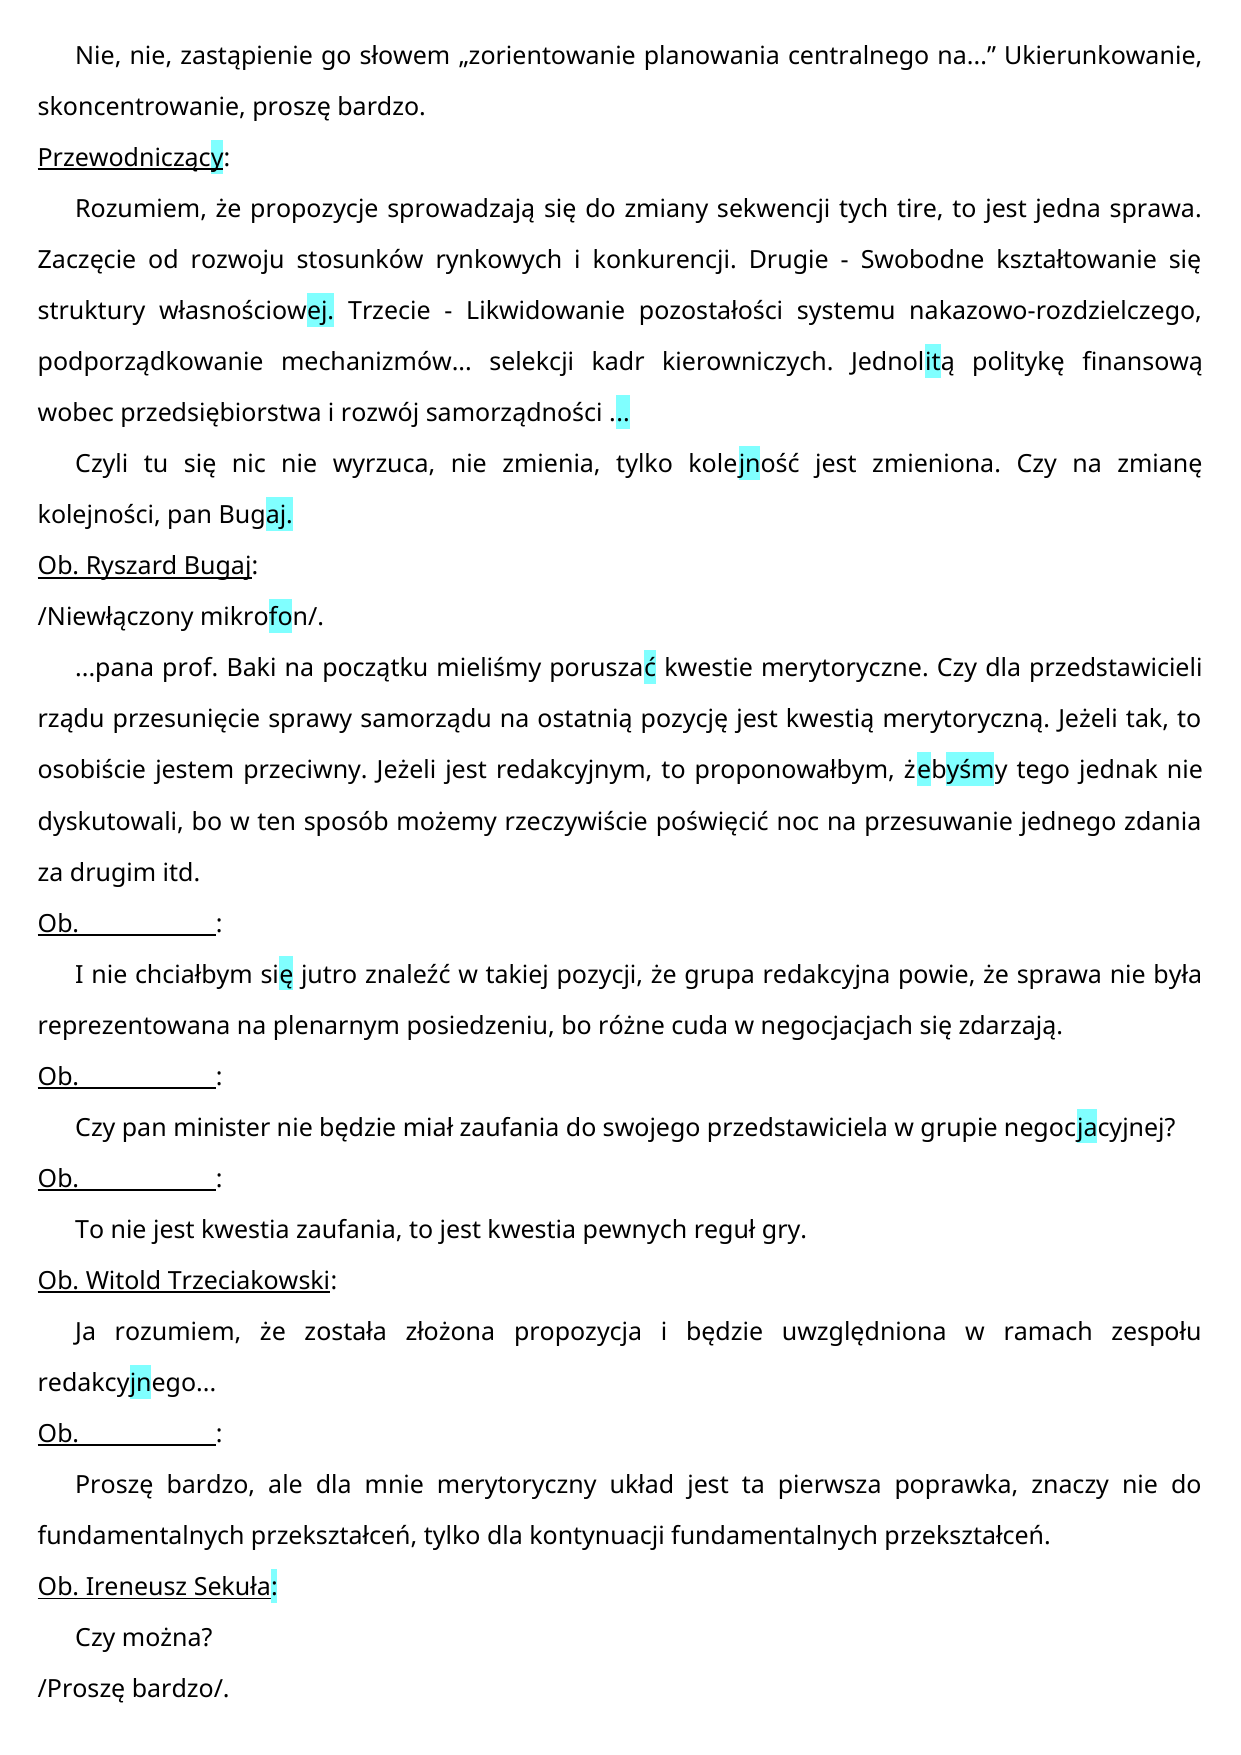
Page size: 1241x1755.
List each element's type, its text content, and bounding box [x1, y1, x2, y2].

text Ob. Ryszard Bugaj: [37, 548, 1203, 582]
text Ob. : [37, 1416, 1203, 1450]
text Czy pan minister nie będzie miał zaufania do swojego przedstawiciela w grupie negocjacyjnej? [37, 1109, 1203, 1143]
text Czy można? [37, 1620, 1203, 1654]
text ...pana prof. Baki na początku mieliśmy poruszać kwestie merytoryczne. Czy dla przedstawicieli rządu przesunięcie sprawy samorządu na ostatnią pozycję jest kwestią merytoryczną. Jeżeli tak, to osobiście jestem przeciwny. Jeżeli jest redakcyjnym, to proponowałbym, żebyśmy tego jednak nie dyskutowali, bo w ten sposób możemy rzeczywiście poświęcić noc na przesuwanie jednego zdania za drugim itd. [37, 650, 1203, 888]
text Ob. Ireneusz Sekuła: [37, 1569, 1203, 1603]
text To nie jest kwestia zaufania, to jest kwestia pewnych reguł gry. [37, 1211, 1203, 1246]
text Ob. Witold Trzeciakowski: [37, 1262, 1203, 1297]
text Rozumiem, że propozycje sprowadzają się do zmiany sekwencji tych tire, to jest jedna sprawa. Zaczęcie od rozwoju stosunków rynkowych i konkurencji. Drugie - Swobodne kształtowanie się struktury własnościowej. Trzecie - Likwidowanie pozostałości systemu nakazowo-rozdzielczego, podporządkowanie mechanizmów... selekcji kadr kierowniczych. Jednolitą politykę finansową wobec przedsiębiorstwa i rozwój samorządności ... [37, 191, 1203, 429]
text /Proszę bardzo/. [37, 1671, 1203, 1705]
text I nie chciałbym się jutro znaleźć w takiej pozycji, że grupa redakcyjna powie, że sprawa nie była reprezentowana na plenarnym posiedzeniu, bo różne cuda w negocjacjach się zdarzają. [37, 956, 1203, 1041]
text Ob. : [37, 905, 1203, 939]
text Ja rozumiem, że została złożona propozycja i będzie uwzględniona w ramach zespołu redakcyjnego... [37, 1313, 1203, 1399]
text Ob. : [37, 1058, 1203, 1092]
text Nie, nie, zastąpienie go słowem „zorientowanie planowania centralnego na...” Ukierunkowanie, skoncentrowanie, proszę bardzo. [37, 37, 1203, 123]
text Ob. : [37, 1160, 1203, 1194]
text Czyli tu się nic nie wyrzuca, nie zmienia, tylko kolejność jest zmieniona. Czy na zmianę kolejności, pan Bugaj. [37, 446, 1203, 531]
text Przewodniczący: [37, 139, 1203, 174]
text /Niewłączony mikrofon/. [37, 599, 1203, 633]
text Proszę bardzo, ale dla mnie merytoryczny układ jest ta pierwsza poprawka, znaczy nie do fundamentalnych przekształceń, tylko dla kontynuacji fundamentalnych przekształceń. [37, 1467, 1203, 1552]
